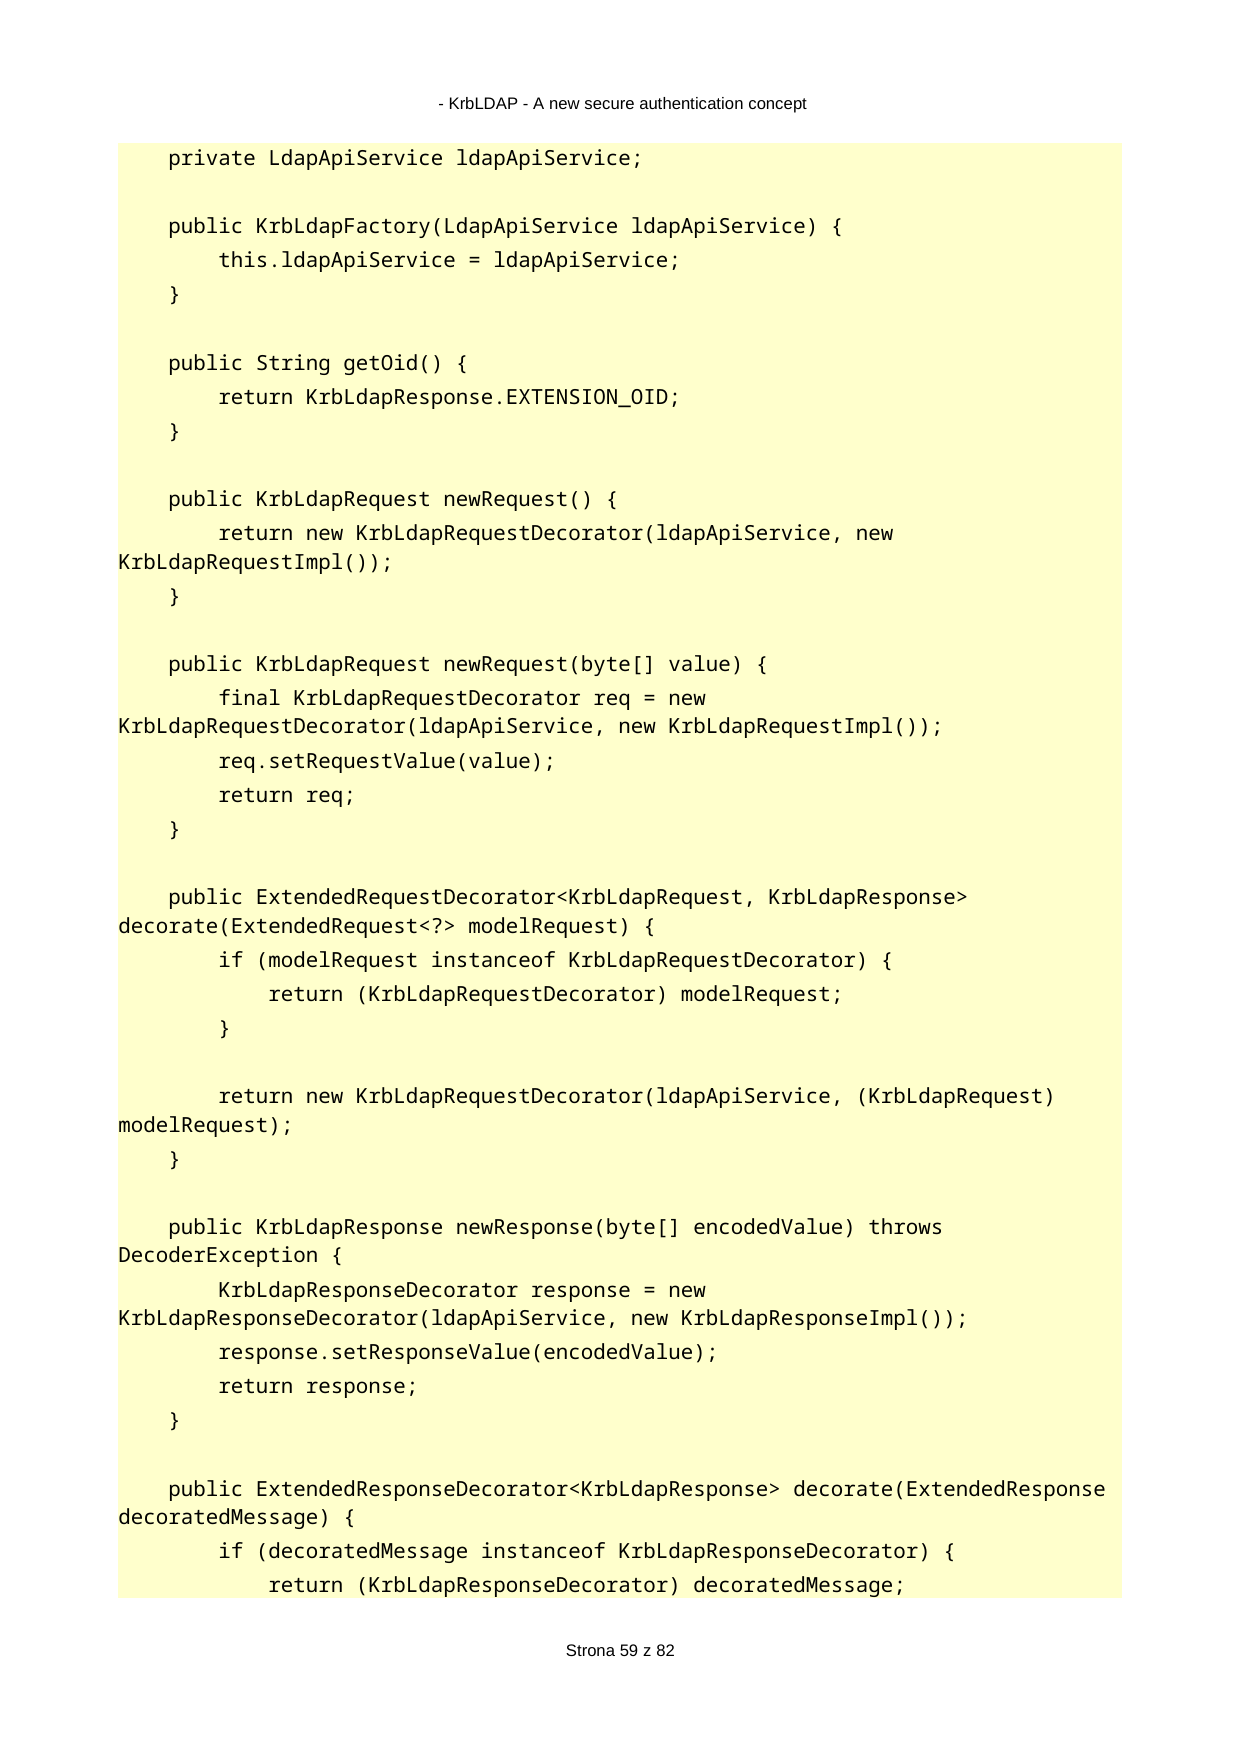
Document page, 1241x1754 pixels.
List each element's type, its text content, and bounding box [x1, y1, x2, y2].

text } [118, 814, 1122, 842]
text } [118, 416, 1122, 444]
text public KrbLdapResponse newResponse(byte[] encodedValue) throws DecoderException { [118, 1212, 1122, 1269]
text public KrbLdapRequest newRequest() { [118, 484, 1122, 513]
text req.setRequestValue(value); [118, 746, 1122, 774]
text return new KrbLdapRequestDecorator(ldapApiService, (KrbLdapRequest) modelRequest); [118, 1082, 1122, 1138]
text } [118, 1144, 1122, 1172]
text } [118, 279, 1122, 308]
text } [118, 1013, 1122, 1041]
text return KrbLdapResponse.EXTENSION_OID; [118, 382, 1122, 410]
text return response; [118, 1371, 1122, 1399]
text return req; [118, 780, 1122, 808]
text return (KrbLdapRequestDecorator) modelRequest; [118, 979, 1122, 1007]
text public String getOid() { [118, 348, 1122, 376]
text public ExtendedRequestDecorator<KrbLdapRequest, KrbLdapResponse> decorate(ExtendedRequest<?> modelRequest) { [118, 882, 1122, 939]
text return (KrbLdapResponseDecorator) decoratedMessage; [118, 1570, 1122, 1598]
text KrbLdapResponseDecorator response = new KrbLdapResponseDecorator(ldapApiService, new KrbLdapResponseImpl()); [118, 1275, 1122, 1331]
text } [118, 1405, 1122, 1434]
text private LdapApiService ldapApiService; [118, 143, 1122, 171]
text if (decoratedMessage instanceof KrbLdapResponseDecorator) { [118, 1536, 1122, 1564]
text public KrbLdapFactory(LdapApiService ldapApiService) { [118, 211, 1122, 239]
text return new KrbLdapRequestDecorator(ldapApiService, new KrbLdapRequestImpl()); [118, 518, 1122, 575]
text } [118, 581, 1122, 609]
text public ExtendedResponseDecorator<KrbLdapResponse> decorate(ExtendedResponse decoratedMessage) { [118, 1474, 1122, 1530]
text response.setResponseValue(encodedValue); [118, 1337, 1122, 1365]
text public KrbLdapRequest newRequest(byte[] value) { [118, 649, 1122, 677]
text final KrbLdapRequestDecorator req = new KrbLdapRequestDecorator(ldapApiService, new KrbLdapRequestImpl()); [118, 683, 1122, 740]
text if (modelRequest instanceof KrbLdapRequestDecorator) { [118, 945, 1122, 973]
text this.ldapApiService = ldapApiService; [118, 245, 1122, 273]
